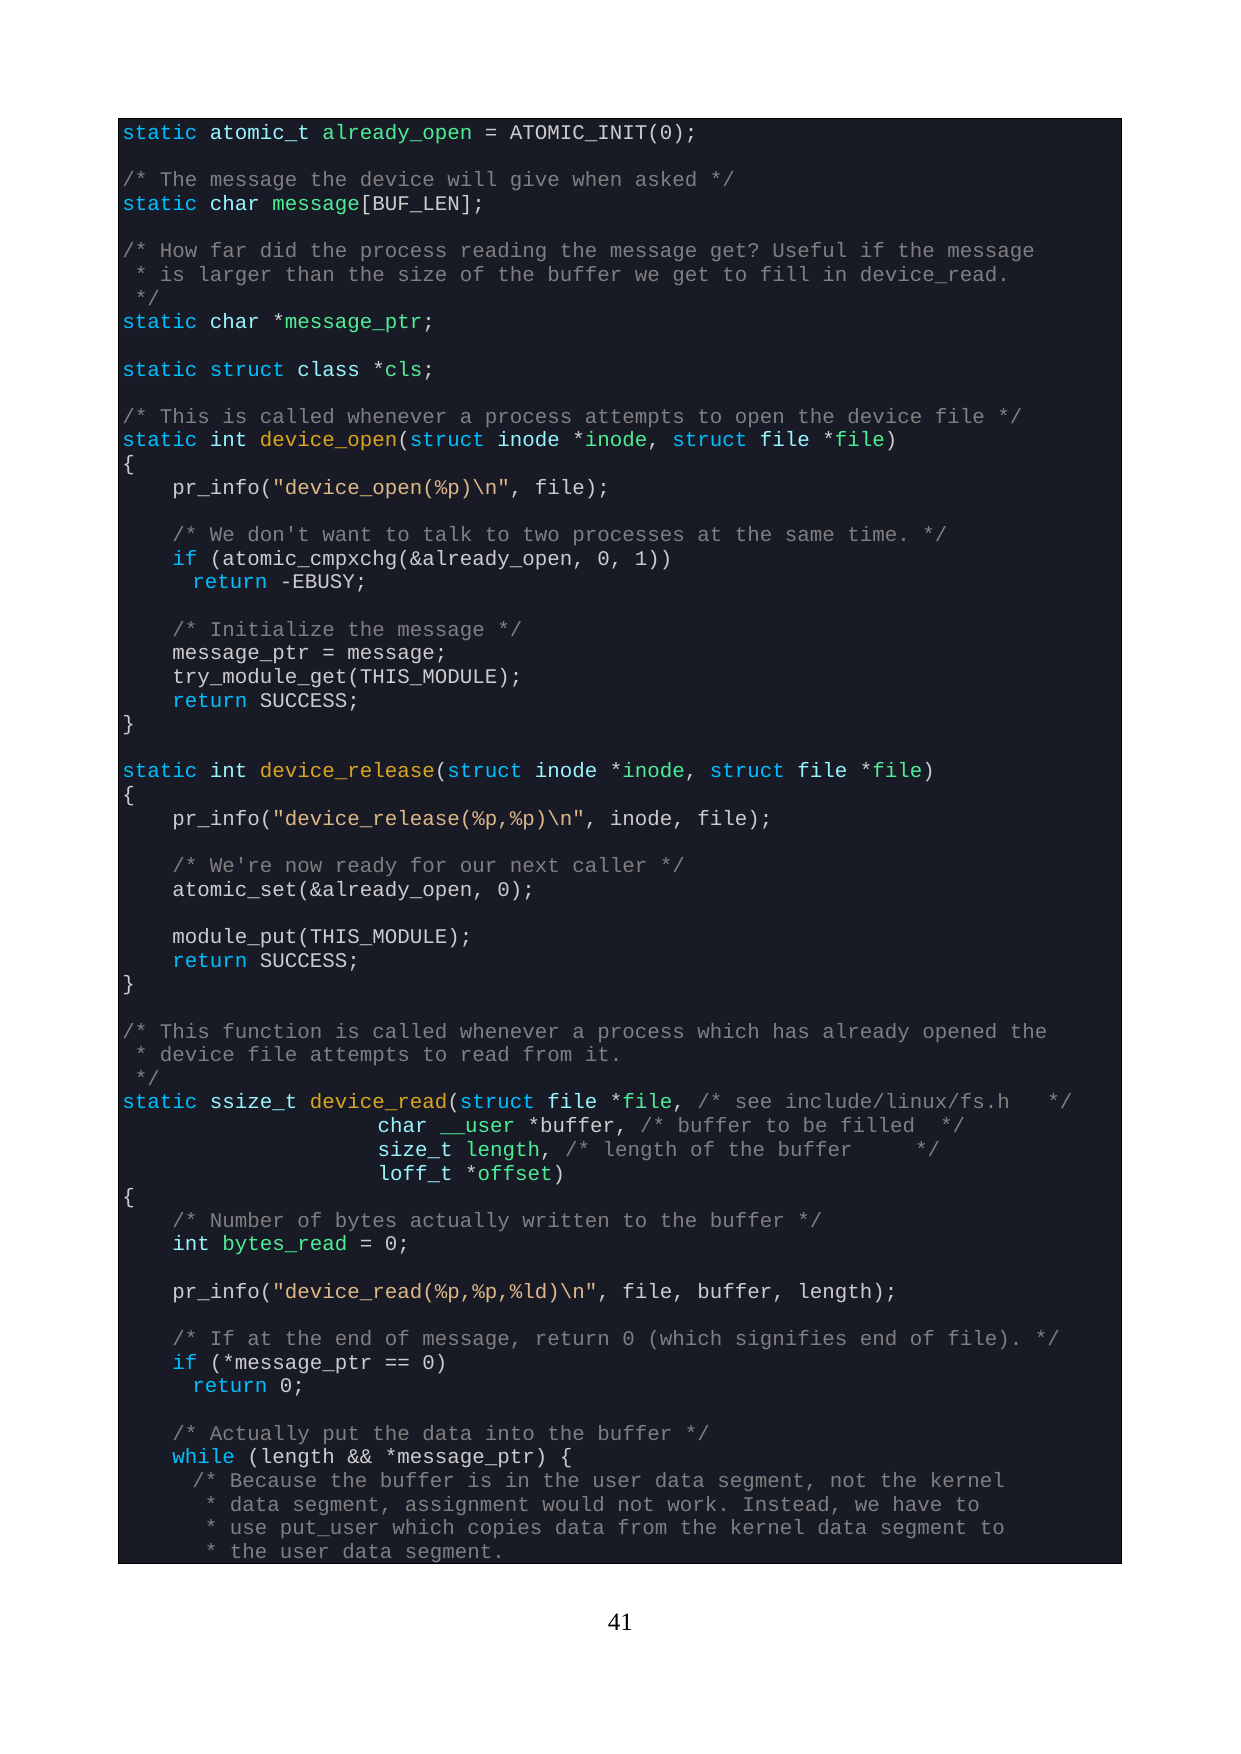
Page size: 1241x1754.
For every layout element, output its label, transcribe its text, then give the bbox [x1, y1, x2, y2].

text /* This is called whenever a process attempts to open the device file */ [119, 402, 1121, 426]
text /* We don't want to talk to two processes at the same time. */ [119, 520, 1121, 544]
text if (*message_ptr == 0) [119, 1348, 1121, 1371]
text * use put_user which copies data from the kernel data segment to [119, 1513, 1121, 1537]
text if (atomic_cmpxchg(&already_open, 0, 1)) [119, 544, 1121, 567]
text /* We're now ready for our next caller */ [119, 851, 1121, 875]
text * data segment, assignment would not work. Instead, we have to [119, 1489, 1121, 1513]
text return -EBUSY; [119, 567, 1121, 591]
text static int device_open(struct inode *inode, struct file *file) [119, 426, 1121, 449]
text /* The message the device will give when asked */ [119, 165, 1121, 189]
text return SUCCESS; [119, 686, 1121, 709]
text /* How far did the process reading the message get? Useful if the message [119, 236, 1121, 260]
text pr_info("device_release(%p,%p)\n", inode, file); [119, 804, 1121, 827]
text static char message[BUF_LEN]; [119, 189, 1121, 213]
text atomic_set(&already_open, 0); [119, 875, 1121, 898]
text message_ptr = message; [119, 638, 1121, 662]
text int bytes_read = 0; [119, 1229, 1121, 1253]
text module_put(THIS_MODULE); [119, 922, 1121, 946]
text } [119, 709, 1121, 733]
text pr_info("device_open(%p)\n", file); [119, 473, 1121, 496]
text static atomic_t already_open = ATOMIC_INIT(0); [119, 119, 1121, 142]
text /* Number of bytes actually written to the buffer */ [119, 1206, 1121, 1229]
text * device file attempts to read from it. [119, 1040, 1121, 1064]
text static struct class *cls; [119, 354, 1121, 378]
text */ [119, 1064, 1121, 1088]
text { [119, 449, 1121, 473]
text * is larger than the size of the buffer we get to fill in device_read. [119, 260, 1121, 284]
text try_module_get(THIS_MODULE); [119, 662, 1121, 686]
text { [119, 780, 1121, 804]
text size_t length, /* length of the buffer */ [119, 1135, 1121, 1158]
text static ssize_t device_read(struct file *file, /* see include/linux/fs.h */ [119, 1088, 1121, 1111]
text /* Because the buffer is in the user data segment, not the kernel [119, 1466, 1121, 1489]
text * the user data segment. [119, 1537, 1121, 1563]
text /* This function is called whenever a process which has already opened the [119, 1017, 1121, 1040]
text static int device_release(struct inode *inode, struct file *file) [119, 757, 1121, 780]
text */ [119, 284, 1121, 307]
text pr_info("device_read(%p,%p,%ld)\n", file, buffer, length); [119, 1277, 1121, 1300]
text /* If at the end of message, return 0 (which signifies end of file). */ [119, 1324, 1121, 1348]
text char __user *buffer, /* buffer to be filled */ [119, 1111, 1121, 1135]
text static char *message_ptr; [119, 307, 1121, 331]
text loff_t *offset) [119, 1158, 1121, 1182]
text /* Actually put the data into the buffer */ [119, 1419, 1121, 1442]
text } [119, 969, 1121, 993]
text return 0; [119, 1371, 1121, 1395]
text return SUCCESS; [119, 946, 1121, 969]
text { [119, 1182, 1121, 1206]
text /* Initialize the message */ [119, 615, 1121, 638]
text while (length && *message_ptr) { [119, 1442, 1121, 1466]
